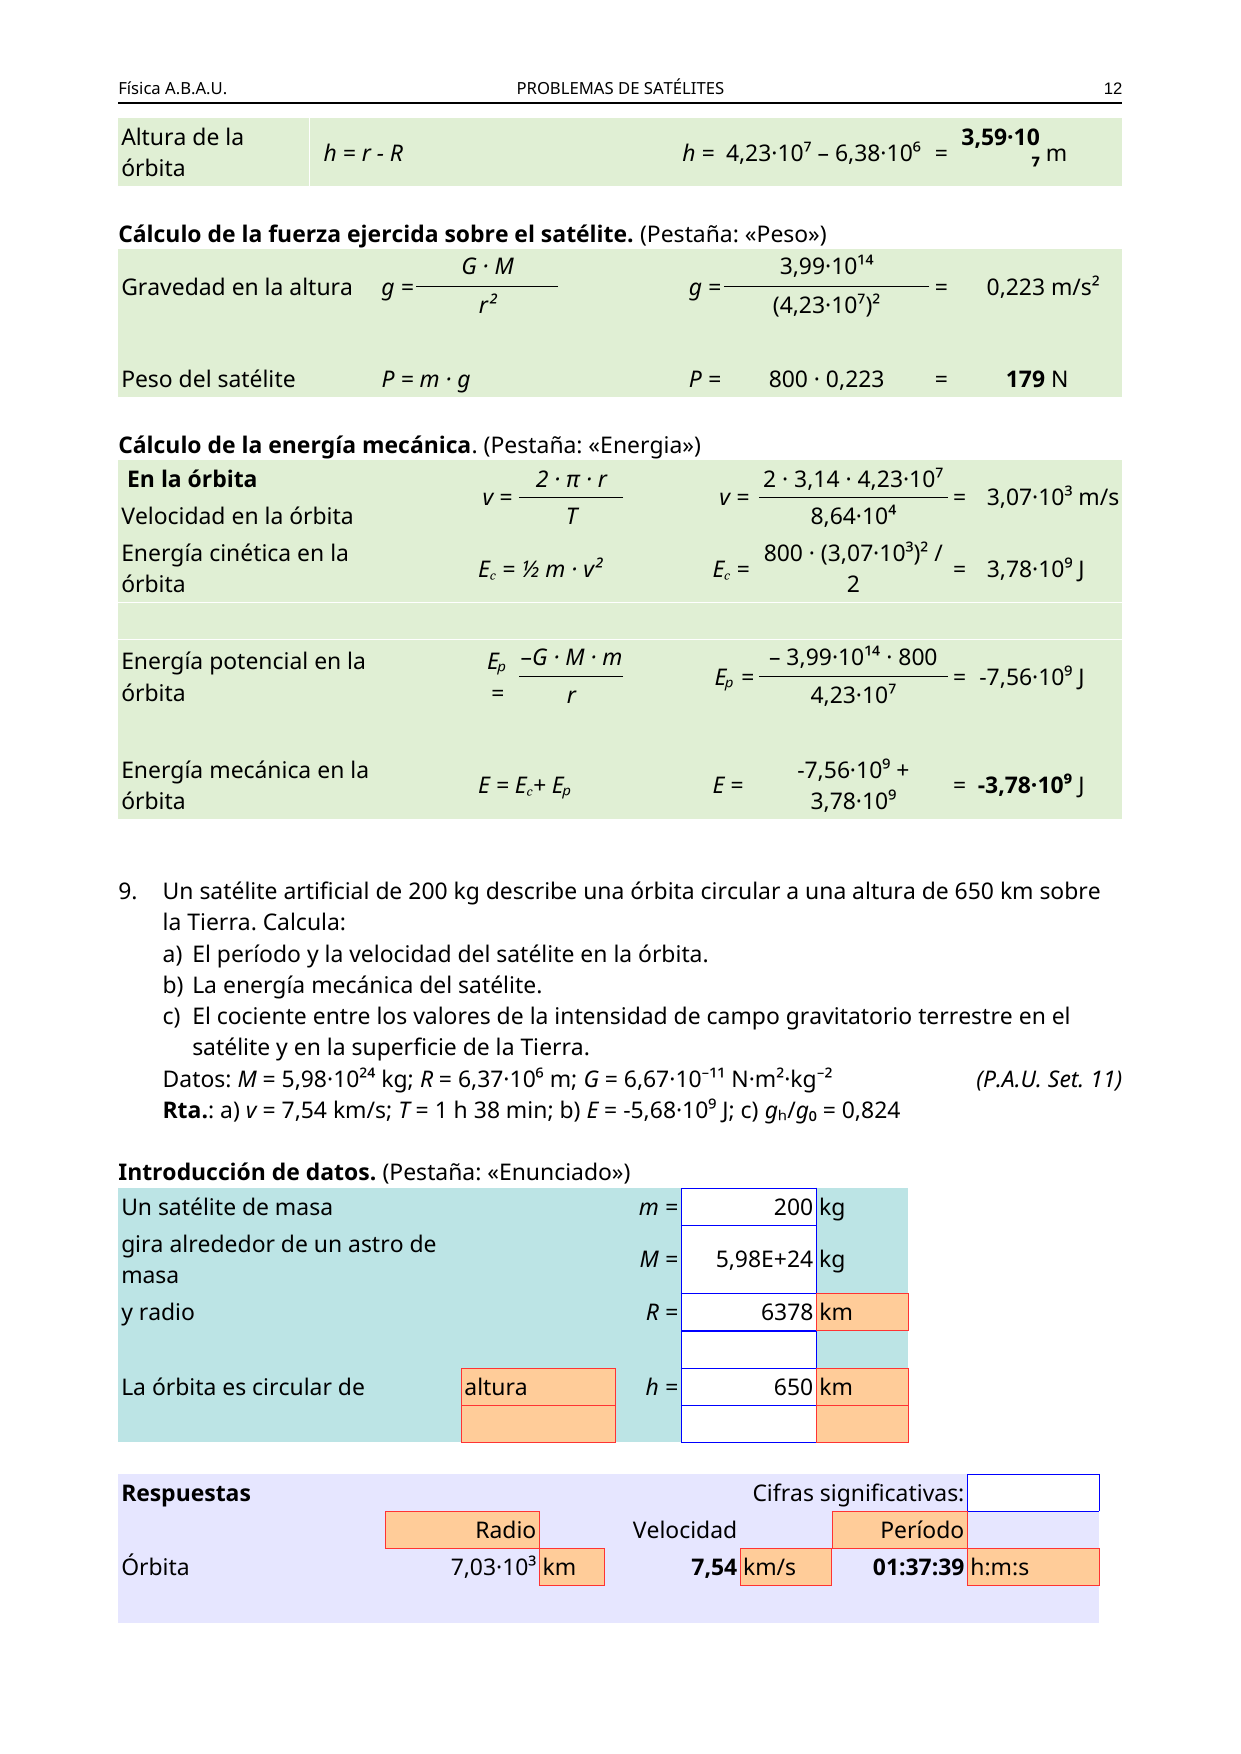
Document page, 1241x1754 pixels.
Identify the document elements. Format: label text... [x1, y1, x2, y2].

table_cell M = [615, 1225, 681, 1293]
table_cell [968, 1512, 1099, 1548]
table_cell [604, 1586, 740, 1623]
table_cell [1075, 603, 1122, 639]
table_cell [118, 1586, 385, 1623]
table_cell Período [833, 1512, 967, 1548]
table_header [605, 249, 640, 286]
table_cell [539, 1586, 604, 1623]
table_cell Radio [386, 1512, 539, 1548]
table_cell P = [356, 360, 416, 397]
table_cell T [519, 498, 623, 534]
table_cell km [540, 1549, 604, 1585]
table_cell h = r - R [310, 118, 416, 186]
table_header v = [475, 460, 519, 534]
table_cell 6378 [682, 1294, 816, 1330]
table_cell [416, 751, 475, 819]
table_cell E = [709, 751, 759, 819]
table_cell h = [640, 118, 717, 186]
table_cell E = [709, 534, 759, 602]
table_cell 4,23·10⁷ – 6,38·10⁶ [717, 118, 929, 186]
table_cell = [948, 534, 971, 602]
table_cell [118, 714, 416, 751]
table_cell [605, 286, 640, 323]
table_cell [682, 751, 709, 819]
table_cell J [1075, 640, 1122, 714]
table_cell [948, 714, 971, 751]
table_cell 4,23·10⁷ [759, 677, 948, 714]
text Datos: M = 5,98·10²⁴ kg; R = 6,37·10⁶ m; G = 6,67·10⁻¹¹ N·m²·kg⁻² (P.A.U. Set. 11) [162, 1063, 1122, 1094]
table_cell [416, 603, 475, 639]
table_cell [759, 603, 801, 639]
table_cell [953, 323, 1048, 360]
table_cell [416, 640, 475, 677]
table_cell [724, 323, 729, 360]
table_cell [801, 714, 948, 751]
table_header [623, 460, 682, 497]
table_cell Energía potencial en la órbita [118, 640, 416, 714]
table_header 3,07·10³ [971, 460, 1075, 534]
table_header 3,99·10¹⁴ [724, 249, 929, 286]
table_cell [416, 714, 475, 751]
table_cell [623, 497, 682, 534]
table_cell gira alrededor de un astro de masa [118, 1225, 461, 1293]
table_cell –G · M · m [519, 640, 623, 676]
text Rta.: a) v = 7,54 km/s; T = 1 h 38 min; b) E = -5,68·10⁹ J; c) gₕ/g₀ = 0,824 [162, 1094, 1122, 1125]
table_header [539, 1474, 604, 1511]
table_cell [416, 534, 475, 602]
table_cell R = [615, 1293, 681, 1331]
text Cálculo de la energía mecánica. (Pestaña: «Energia») [118, 428, 1122, 460]
table_cell [118, 323, 356, 360]
table_cell = [929, 118, 953, 186]
table_cell [356, 323, 416, 360]
table_header 2 · π · r [519, 460, 623, 497]
table_cell [475, 603, 519, 639]
table_cell [416, 677, 475, 714]
table_cell [682, 603, 709, 639]
table_cell [623, 640, 682, 677]
table_cell 01:37:39 [832, 1549, 967, 1586]
table_cell [616, 1405, 681, 1442]
table_cell [709, 603, 759, 639]
table_header 0,223 [953, 249, 1048, 323]
table_cell [682, 640, 709, 677]
table_cell Velocidad en la órbita [118, 497, 416, 534]
table_header Respuestas [118, 1474, 385, 1511]
table_header m = [615, 1188, 681, 1225]
table_cell [971, 714, 1075, 751]
table_header Cifras significativas: [740, 1474, 967, 1511]
table_cell La órbita es circular de [118, 1368, 461, 1405]
table_cell [118, 603, 416, 639]
table_cell [740, 1511, 832, 1548]
table_cell [740, 1586, 832, 1623]
table_header 2 · 3,14 · 4,23·10⁷ [759, 460, 948, 497]
table_cell kg [817, 1225, 908, 1293]
table_cell [623, 603, 682, 639]
text Cálculo de la fuerza ejercida sobre el satélite. (Pestaña: «Peso») [118, 218, 1122, 249]
table_cell [623, 534, 682, 602]
table_header [604, 1474, 740, 1511]
table_cell 3,59·10⁷ [953, 118, 1043, 186]
table_cell = [948, 751, 971, 819]
table_cell [461, 1331, 615, 1368]
table_cell [462, 1406, 615, 1442]
table_cell altura [462, 1369, 615, 1405]
table_cell [929, 323, 953, 360]
table_cell [623, 714, 682, 751]
table_cell E = E+ Eₚ [475, 751, 623, 819]
table_cell J [1075, 751, 1122, 819]
table_cell [558, 360, 605, 397]
table_cell [558, 323, 605, 360]
table_header G · M [416, 249, 558, 286]
table_header [968, 1475, 1099, 1511]
table_header m/s [1075, 460, 1122, 534]
table_cell 800 · 0,223 [724, 360, 929, 397]
table_cell [461, 1225, 615, 1293]
table_cell 650 [682, 1369, 816, 1405]
table_cell J [1075, 534, 1122, 602]
table_cell r² [416, 287, 558, 323]
table_cell = [929, 360, 953, 397]
table_cell [475, 714, 519, 751]
table_cell [385, 1586, 539, 1623]
table_cell [682, 534, 709, 602]
table_cell km [817, 1369, 908, 1405]
table_cell [729, 323, 929, 360]
table_cell [605, 360, 640, 397]
table_cell km/s [741, 1549, 831, 1585]
table_cell [948, 603, 971, 639]
table_cell Energía mecánica en la órbita [118, 751, 416, 819]
table_cell 7,03·10³ [385, 1549, 539, 1586]
table_cell m [1043, 118, 1122, 186]
table_cell [1075, 714, 1122, 751]
table_cell [605, 118, 640, 186]
table_cell Eₚ = [709, 640, 759, 714]
table_cell -7,56·10⁹ [971, 640, 1075, 714]
table_cell [967, 1586, 1099, 1623]
table_header [461, 1188, 615, 1225]
table_cell m · g [416, 360, 558, 397]
table_cell [519, 603, 623, 639]
table_cell 5,98E+24 [682, 1226, 816, 1293]
table_cell [461, 1293, 615, 1331]
table_cell [709, 714, 759, 751]
table_cell [971, 603, 1075, 639]
table_header 200 [682, 1189, 816, 1225]
table_cell [416, 497, 475, 534]
table_cell [682, 1332, 816, 1368]
table_cell 179 [953, 360, 1048, 397]
table_header [682, 460, 709, 497]
table_cell 800 · (3,07·10³)² / 2 [759, 534, 948, 602]
subtitle El cociente entre los valores de la intensidad de campo gravitatorio terrestre en el satélite y en la superficie de la Tierra. [162, 1000, 1122, 1063]
table_header g = [356, 249, 416, 323]
table_cell [615, 1331, 681, 1368]
table_cell km [817, 1294, 908, 1330]
table_cell E = ½ m · v² [475, 534, 623, 602]
table_header [385, 1474, 539, 1511]
table_cell [832, 1586, 967, 1623]
table_cell [682, 714, 709, 751]
table_cell 3,78·10⁹ [971, 534, 1075, 602]
table_cell [817, 1406, 908, 1442]
table_header = [929, 249, 953, 323]
table_cell 8,64·10⁴ [759, 498, 948, 534]
table_header En la órbita [118, 460, 416, 497]
table_cell [118, 1331, 461, 1368]
table_cell r [519, 677, 623, 714]
table_cell = [948, 640, 971, 714]
table_cell (4,23·10⁷)² [724, 287, 929, 323]
table_cell [801, 603, 948, 639]
table_cell N [1048, 360, 1122, 397]
table_cell [682, 1406, 816, 1442]
table_cell y radio [118, 1293, 461, 1331]
table_header v = [709, 460, 759, 534]
table_cell [416, 118, 558, 186]
table_cell 7,54 [605, 1548, 740, 1586]
table_cell Eₚ = [475, 640, 519, 714]
table_cell [1048, 323, 1122, 360]
subtitle Un satélite artificial de 200 kg describe una órbita circular a una altura de 650 km sobre la Tierra. Calcula: [118, 875, 1122, 938]
table_header = [948, 460, 971, 534]
table_cell -3,78·10⁹ [971, 751, 1075, 819]
subtitle El período y la velocidad del satélite en la órbita. [162, 938, 1122, 969]
table_cell h:m:s [968, 1549, 1099, 1585]
table_cell [682, 677, 709, 714]
table_cell [558, 118, 605, 186]
table_header kg [817, 1188, 908, 1225]
table_header g = [640, 249, 724, 323]
table_cell [605, 323, 640, 360]
table_cell [540, 1511, 604, 1548]
table_cell P = [640, 360, 724, 397]
table_cell [682, 497, 709, 534]
table_cell Velocidad [604, 1511, 740, 1548]
table_header Un satélite de masa [118, 1188, 461, 1225]
table_cell Órbita [118, 1548, 385, 1586]
table_header Gravedad en la altura [118, 249, 356, 323]
table_cell [640, 323, 724, 360]
table_cell Peso del satélite [118, 360, 356, 397]
text Introducción de datos. (Pestaña: «Enunciado») [118, 1156, 1122, 1188]
subtitle La energía mecánica del satélite. [162, 969, 1122, 1000]
table_header [558, 249, 605, 286]
table_cell Energía cinética en la órbita [118, 534, 416, 602]
table_header m/s² [1048, 249, 1122, 323]
table_cell [118, 1511, 385, 1548]
table_cell [623, 751, 682, 819]
table_cell h = [616, 1368, 681, 1405]
table_cell -7,56·10⁹ + 3,78·10⁹ [759, 751, 948, 819]
table_cell [759, 714, 801, 751]
table_cell [558, 286, 605, 323]
table_cell [623, 677, 682, 714]
table_cell [416, 323, 558, 360]
table_header [416, 460, 475, 497]
table_cell – 3,99·10¹⁴ · 800 [759, 640, 948, 676]
table_cell [519, 714, 623, 751]
table_cell [118, 1405, 461, 1442]
table_cell [817, 1331, 908, 1368]
table_cell Altura de la órbita [118, 118, 309, 186]
